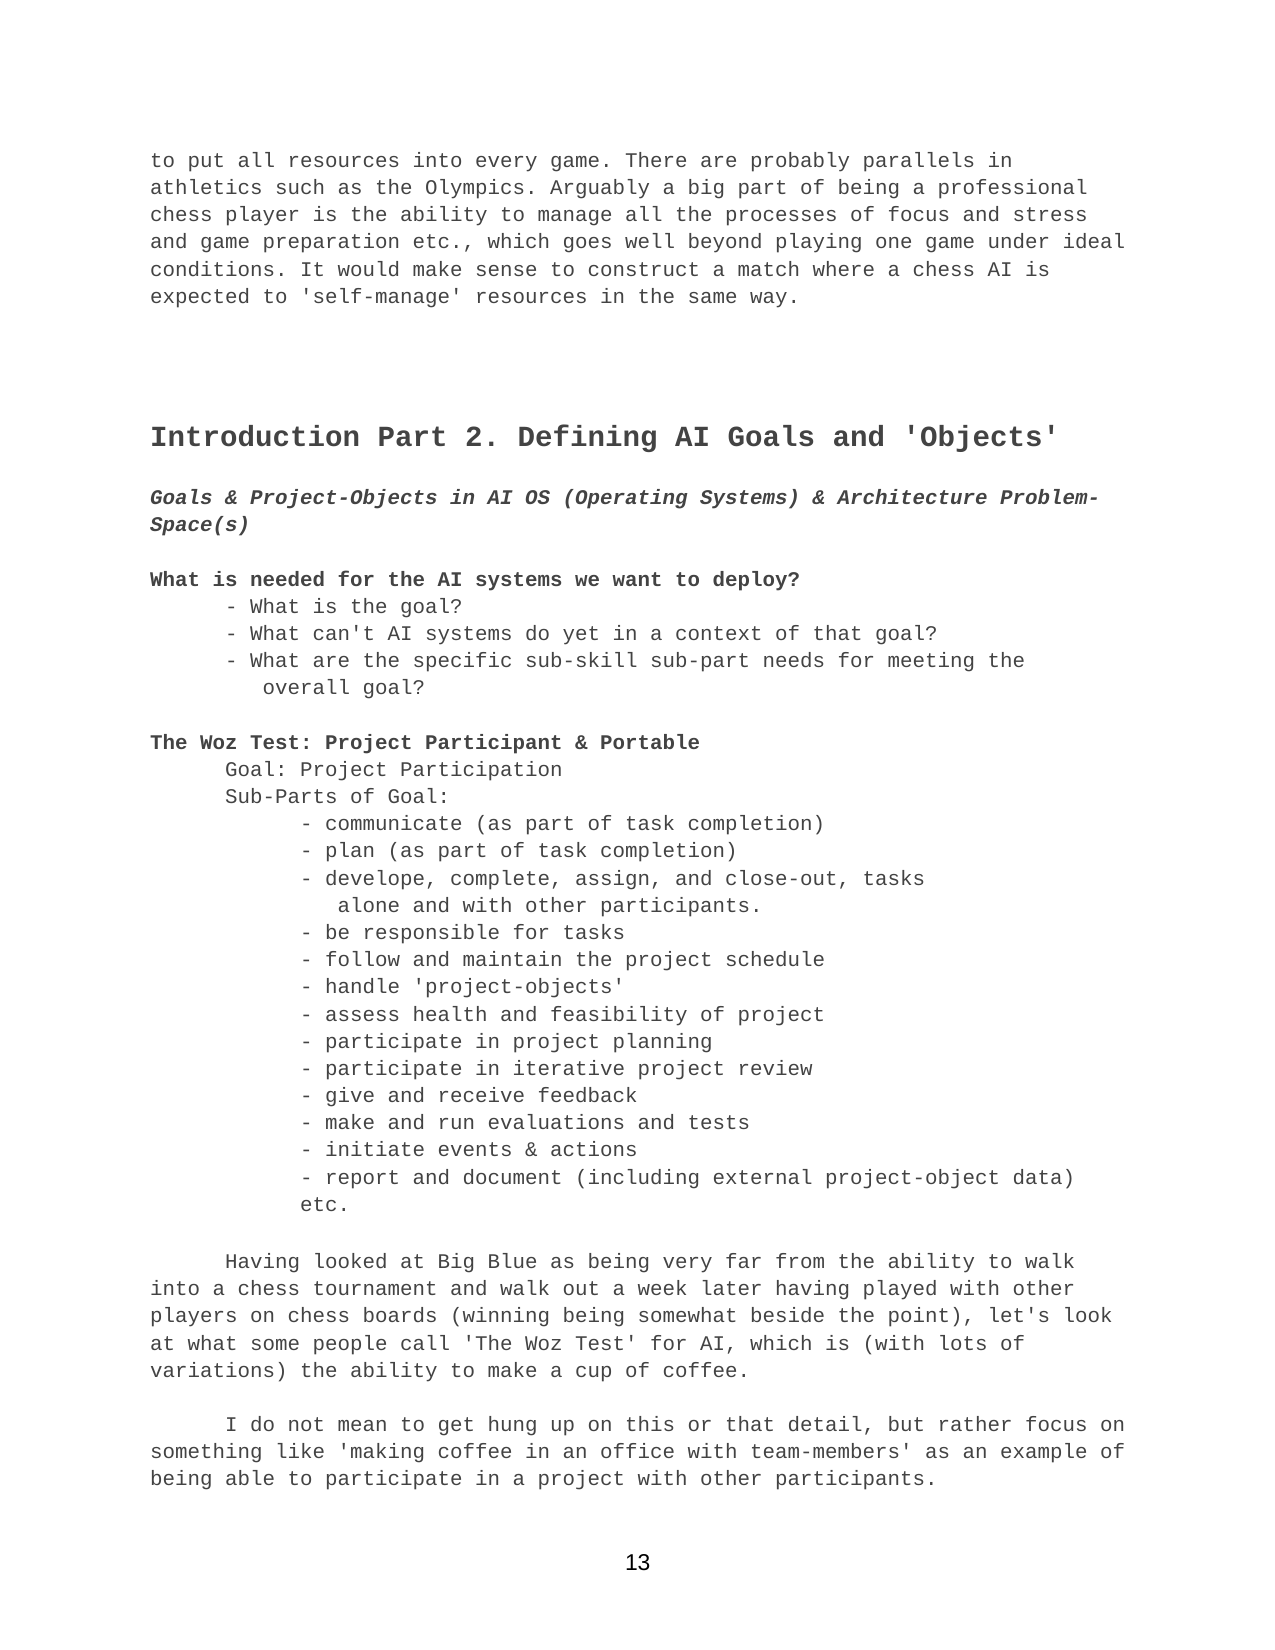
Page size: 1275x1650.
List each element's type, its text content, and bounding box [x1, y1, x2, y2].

text - What are the specific sub-skill sub-part needs for meeting the [225, 650, 1125, 674]
text - make and run evaluations and tests [150, 1112, 1125, 1136]
text - follow and maintain the project schedule [150, 949, 1125, 973]
text The Woz Test: Project Participant & Portable [150, 732, 1125, 755]
text - handle 'project-objects' [150, 976, 1125, 1000]
text - report and document (including external project-object data) [150, 1167, 1125, 1190]
text - plan (as part of task completion) [150, 840, 1125, 864]
text - assess health and feasibility of project [150, 1003, 1125, 1027]
text - participate in iterative project review [150, 1058, 1125, 1082]
text - develope, complete, assign, and close-out, tasks [150, 868, 1125, 891]
text - be responsible for tasks [150, 922, 1125, 946]
text Goals & Project-Objects in AI OS (Operating Systems) & Architecture Problem-Space(s) [150, 487, 1125, 538]
text - communicate (as part of task completion) [150, 813, 1125, 837]
text What is needed for the AI systems we want to deploy? [150, 568, 1125, 592]
text Having looked at Big Blue as being very far from the ability to walk into a chess tournament and walk out a week later having played with other players on chess boards (winning being somewhat beside the point), let's look at what some people call 'The Woz Test' for AI, which is (with lots of variations) the ability to make a cup of coffee. [150, 1251, 1125, 1383]
text overall goal? [225, 677, 1125, 701]
text - participate in project planning [150, 1031, 1125, 1054]
text - What can't AI systems do yet in a context of that goal? [150, 623, 1125, 647]
text Goal: Project Participation [150, 759, 1125, 782]
text Sub-Parts of Goal: [150, 786, 1125, 810]
text - give and receive feedback [150, 1085, 1125, 1109]
text - initiate events & actions [150, 1139, 1125, 1163]
text to put all resources into every game. There are probably parallels in athletics such as the Olympics. Arguably a big part of being a professional chess player is the ability to manage all the processes of focus and stress and game preparation etc., which goes well beyond playing one game under ideal conditions. It would make sense to construct a match where a chess AI is expected to 'self-manage' resources in the same way. [150, 150, 1125, 309]
text - What is the goal? [225, 596, 1125, 619]
text Introduction Part 2. Defining AI Goals and 'Objects' [150, 422, 1125, 455]
text I do not mean to get hung up on this or that detail, but rather focus on something like 'making coffee in an office with team-members' as an example of being able to participate in a project with other participants. [150, 1414, 1125, 1492]
text etc. [150, 1194, 1125, 1217]
text alone and with other participants. [225, 895, 1125, 918]
